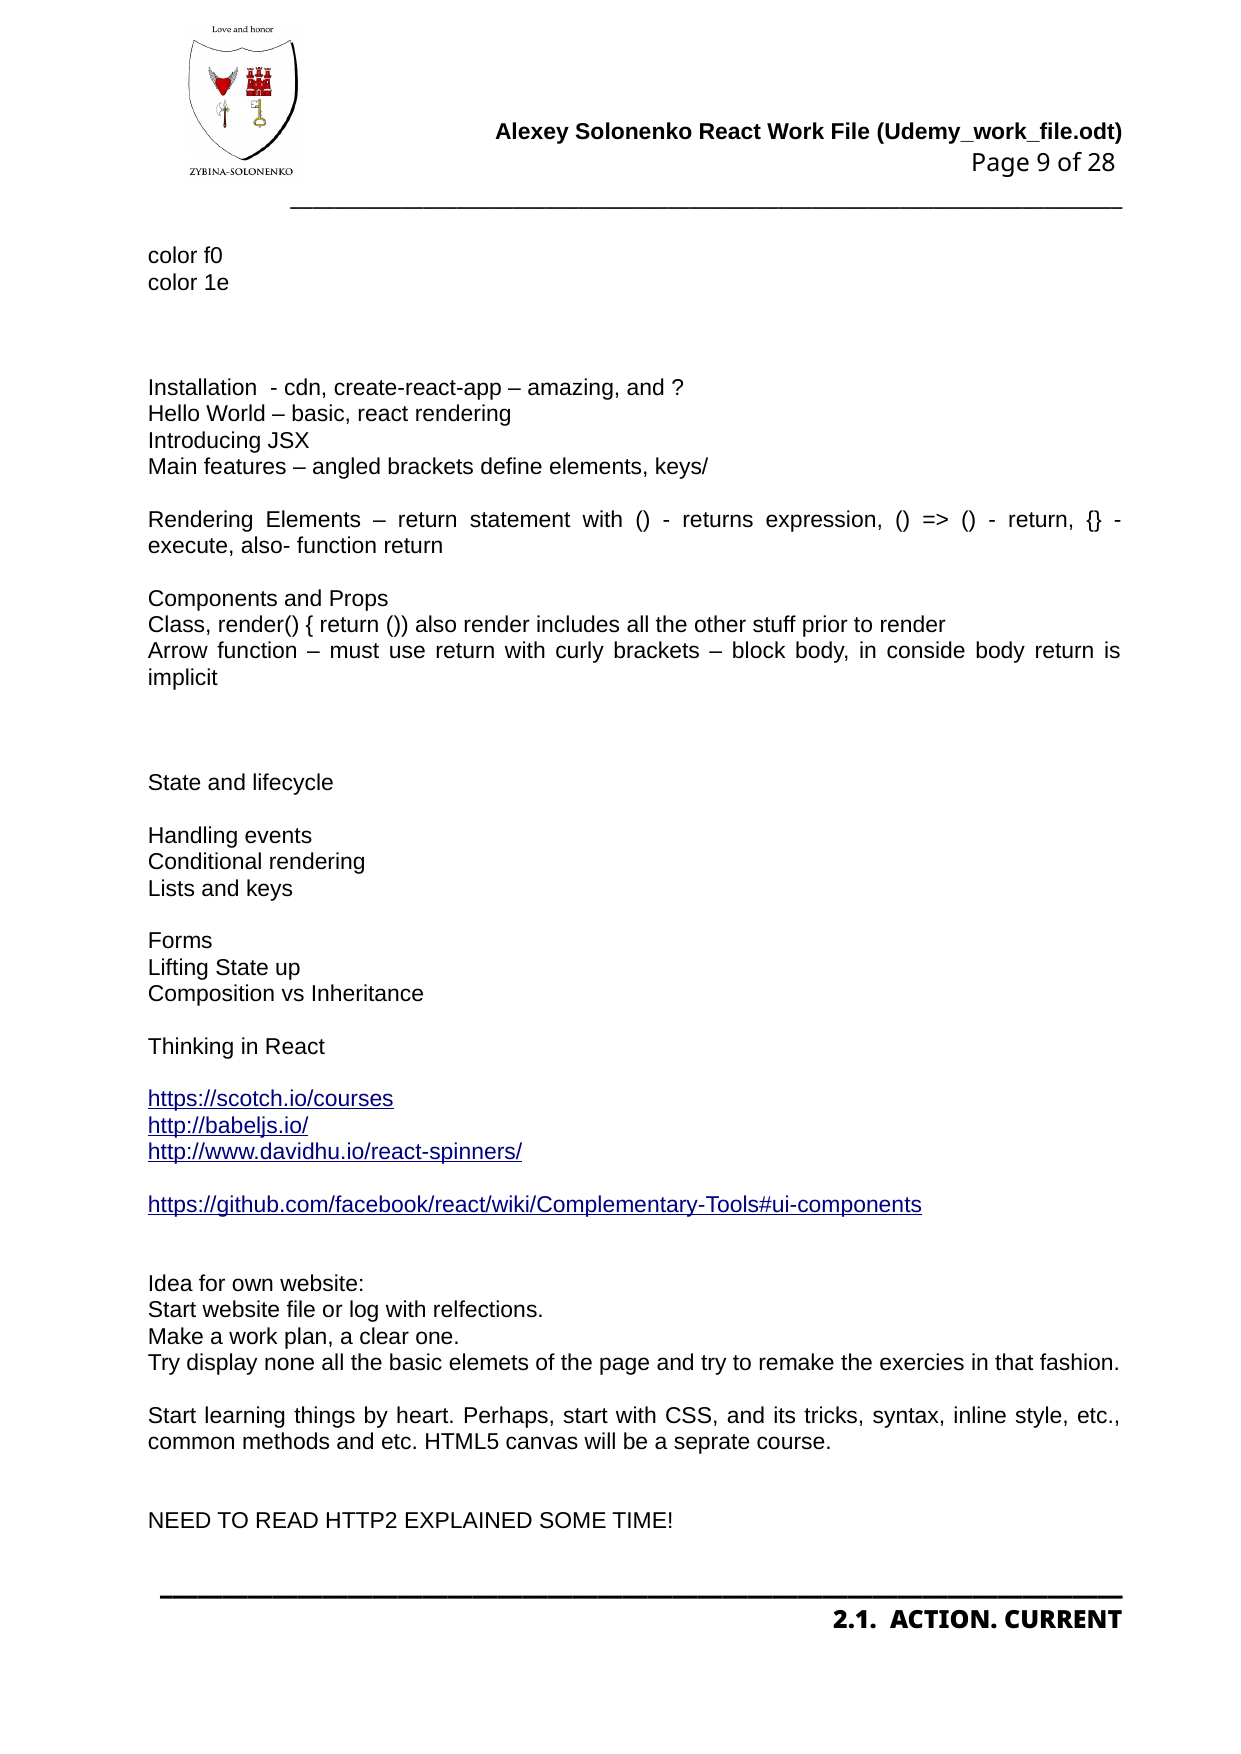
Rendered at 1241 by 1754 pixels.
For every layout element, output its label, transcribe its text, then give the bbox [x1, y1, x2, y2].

text Thinking in React [148, 1033, 1122, 1059]
text Hello World – basic, react rendering [148, 400, 1122, 427]
text Components and Props [148, 585, 1122, 611]
text Start learning things by heart. Perhaps, start with CSS, and its tricks, syntax, inline style, etc., common methods and etc. HTML5 canvas will be a seprate course. [148, 1402, 1122, 1454]
text NEED TO READ HTTP2 EXPLAINED SOME TIME! [148, 1507, 1122, 1533]
text Forms [148, 927, 1122, 954]
text State and lifecycle [148, 769, 1122, 796]
text color 1e [148, 268, 1122, 295]
text color f0 [148, 242, 1122, 268]
text Main features – angled brackets define elements, keys/ [148, 453, 1122, 479]
text Make a work plan, a clear one. [148, 1323, 1122, 1349]
text Start website file or log with relfections. [148, 1296, 1122, 1323]
text Introducing JSX [148, 427, 1122, 453]
text http://babeljs.io/ [148, 1112, 1122, 1138]
text Handling events [148, 822, 1122, 848]
picture [185, 22, 303, 186]
text Arrow function – must use return with curly brackets – block body, in conside body return is implicit [148, 637, 1122, 690]
text Conditional rendering [148, 848, 1122, 874]
text Rendering Elements – return statement with () - returns expression, () => () - return, {} - execute, also- function return [148, 506, 1122, 558]
text Installation - cdn, create-react-app – amazing, and ? [148, 374, 1122, 400]
text https://github.com/facebook/react/wiki/Complementary-Tools#ui-components [148, 1191, 1122, 1217]
text https://scotch.io/courses [148, 1085, 1122, 1112]
text Idea for own website: [148, 1270, 1122, 1296]
text Lists and keys [148, 874, 1122, 901]
text http://www.davidhu.io/react-spinners/ [148, 1138, 1122, 1164]
text Try display none all the basic elemets of the page and try to remake the exercies in that fashion. [148, 1349, 1122, 1375]
text Class, render() { return ()) also render includes all the other stuff prior to render [148, 611, 1122, 637]
text Lifting State up [148, 954, 1122, 980]
text Composition vs Inheritance [148, 980, 1122, 1006]
